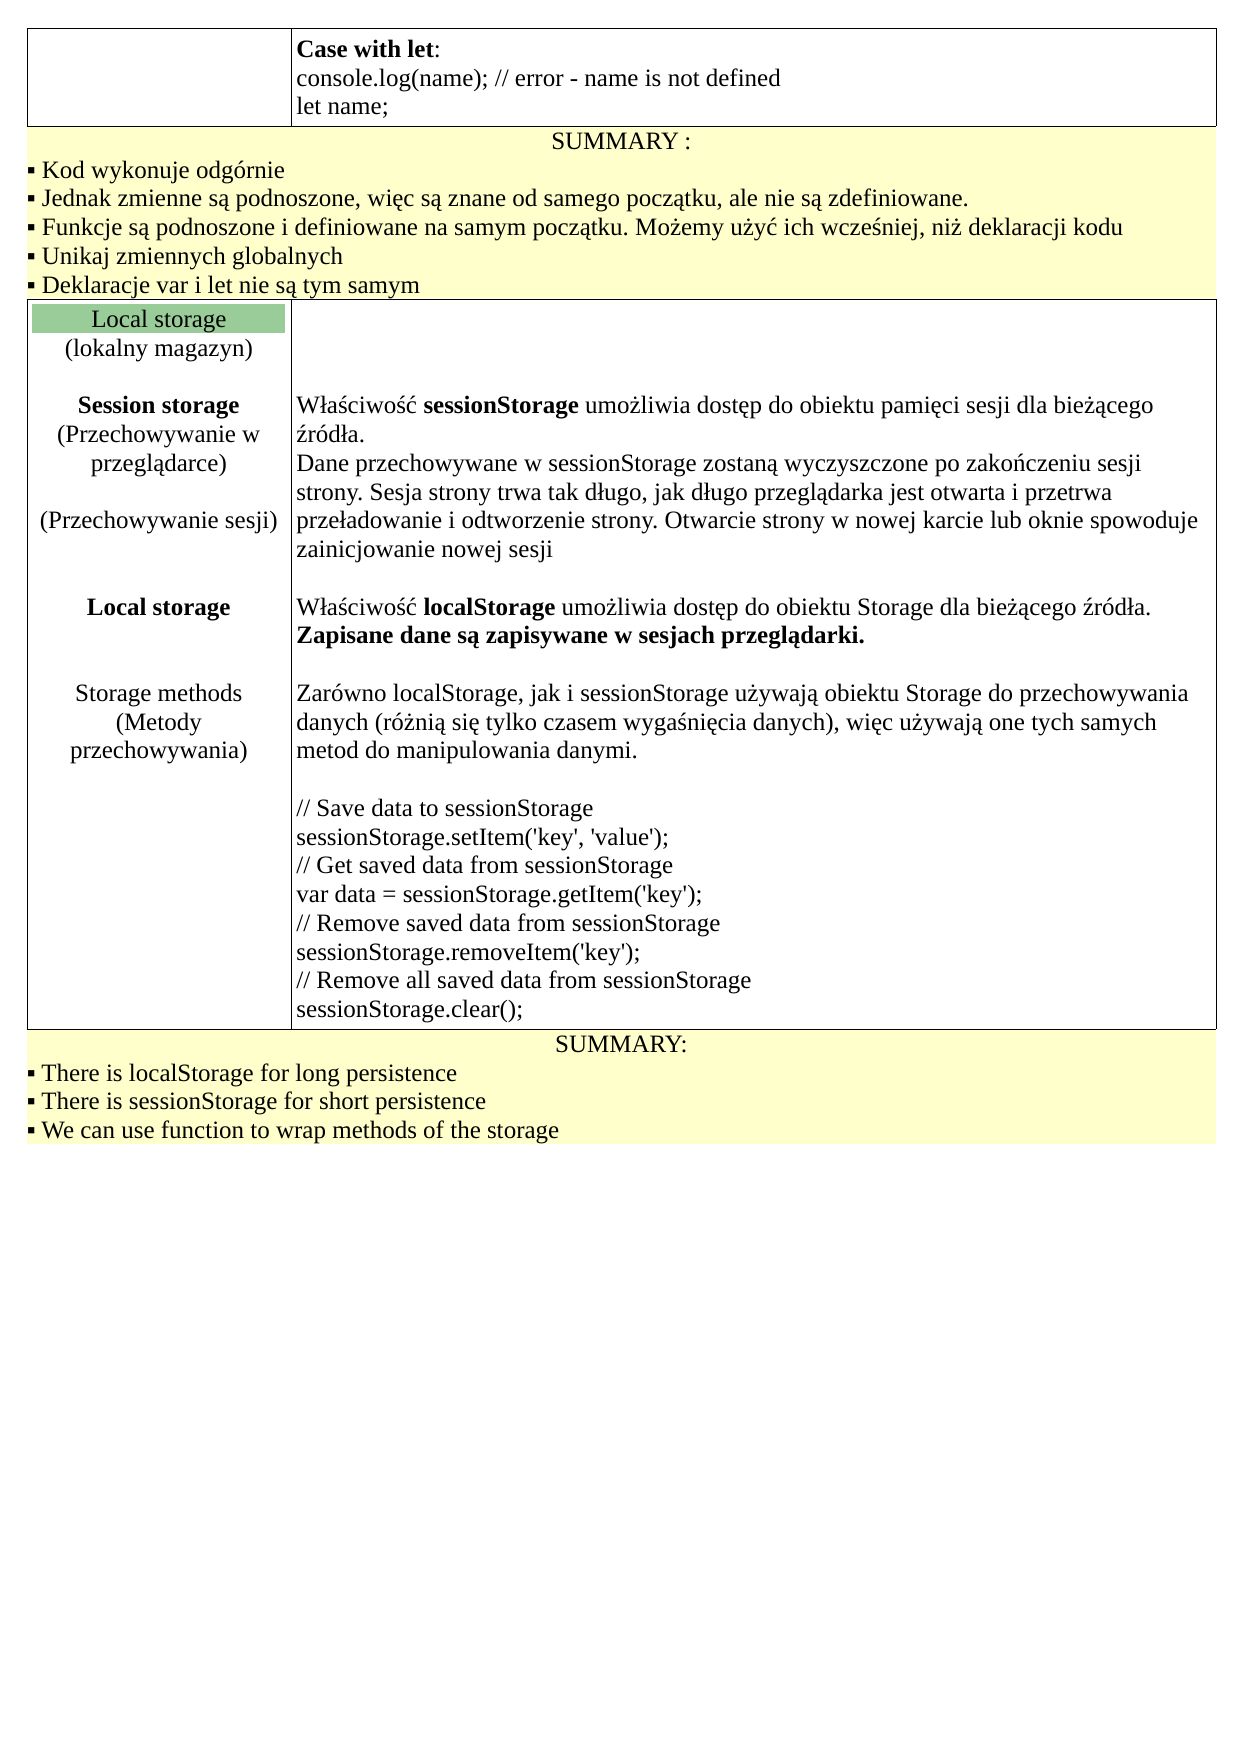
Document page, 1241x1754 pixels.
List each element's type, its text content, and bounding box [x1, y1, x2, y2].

table_header Local storage (lokalny magazyn) Session storage (Przechowywanie w przeglądarce) (Przechowywanie sesji) Local storage Storage methods (Metody przechowywania) [28, 300, 291, 1029]
text ▪ Deklaracje var i let nie są tym samym [27, 270, 1216, 298]
text ▪ There is sessionStorage for short persistence [27, 1086, 1216, 1115]
table_header [28, 29, 291, 126]
table_header Case with let: console.log(name); // error - name is not defined let name; [292, 29, 1216, 126]
text SUMMARY: [27, 1030, 1216, 1058]
text SUMMARY : [27, 127, 1216, 155]
text ▪ We can use function to wrap methods of the storage [27, 1115, 1216, 1144]
text ▪ Funkcje są podnoszone i definiowane na samym początku. Możemy użyć ich wcześniej, niż deklaracji kodu [27, 212, 1216, 241]
text ▪ Jednak zmienne są podnoszone, więc są znane od samego początku, ale nie są zdefiniowane. [27, 183, 1216, 212]
text ▪ Unikaj zmiennych globalnych [27, 241, 1216, 270]
text ▪ There is localStorage for long persistence [27, 1058, 1216, 1086]
table_header Właściwość sessionStorage umożliwia dostęp do obiektu pamięci sesji dla bieżącego źródła. Dane przechowywane w sessionStorage zostaną wyczyszczone po zakończeniu sesji strony. Sesja strony trwa tak długo, jak długo przeglądarka jest otwarta i przetrwa przeładowanie i odtworzenie strony. Otwarcie strony w nowej karcie lub oknie spowoduje zainicjowanie nowej sesji Właściwość localStorage umożliwia dostęp do obiektu Storage dla bieżącego źródła. Zapisane dane są zapisywane w sesjach przeglądarki. Zarówno localStorage, jak i sessionStorage używają obiektu Storage do przechowywania danych (różnią się tylko czasem wygaśnięcia danych), więc używają one tych samych metod do manipulowania danymi. // Save data to sessionStorage sessionStorage.setItem('key', 'value'); // Get saved data from sessionStorage var data = sessionStorage.getItem('key'); // Remove saved data from sessionStorage sessionStorage.removeItem('key'); // Remove all saved data from sessionStorage sessionStorage.clear(); [292, 300, 1216, 1029]
text ▪ Kod wykonuje odgórnie [27, 155, 1216, 183]
